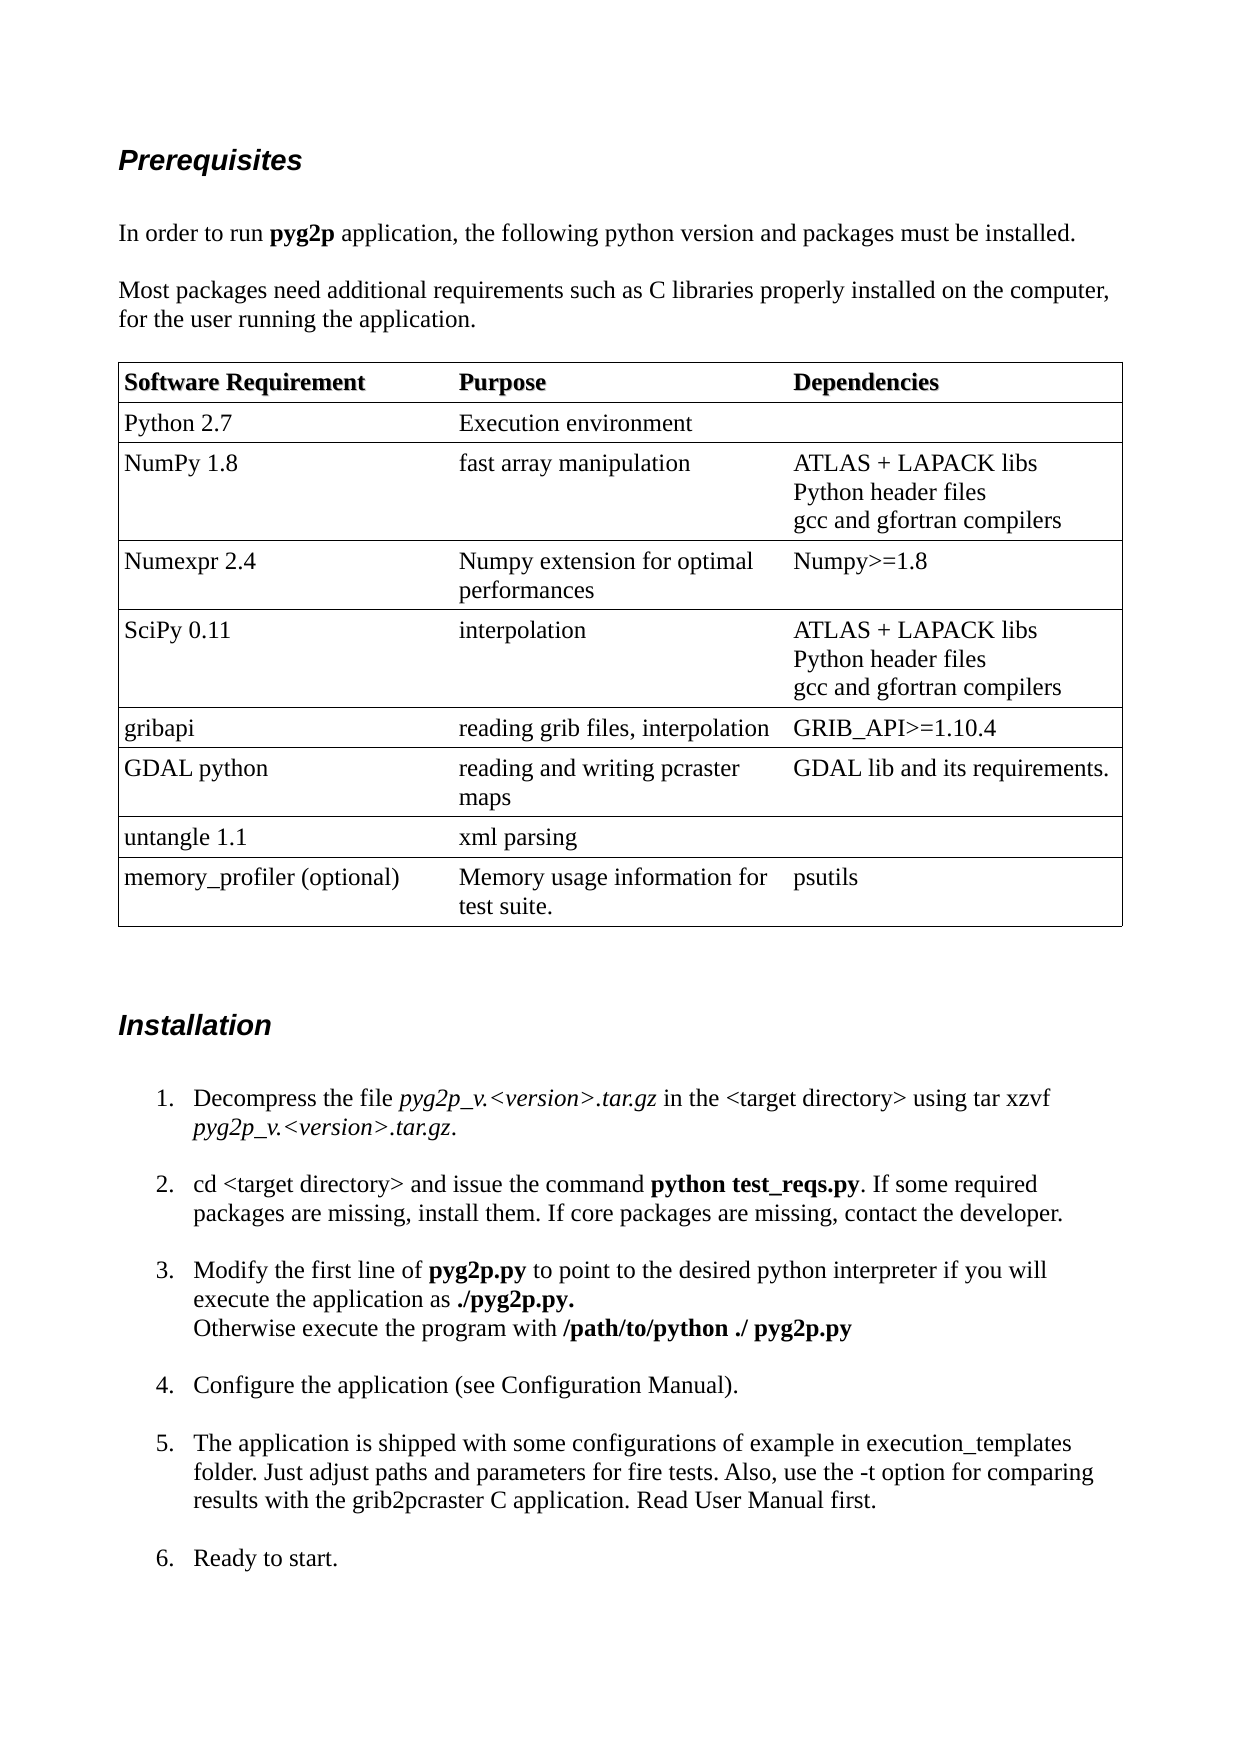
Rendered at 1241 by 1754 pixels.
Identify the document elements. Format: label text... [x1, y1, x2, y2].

text Most packages need additional requirements such as C libraries properly installed on the computer, for the user running the application. [118, 275, 1122, 333]
table_cell GDAL python [119, 748, 453, 816]
table_cell SciPy 0.11 [119, 610, 453, 707]
list The application is shipped with some configurations of example in execution_templates folder. Just adjust paths and parameters for fire tests. Also, use the -t option for comparing results with the grib2pcraster C application. Read User Manual first. [156, 1428, 1122, 1543]
table_cell [787, 403, 1122, 442]
table_cell fast array manipulation [453, 443, 787, 540]
table_header Dependencies [787, 363, 1122, 402]
table_cell xml parsing [453, 817, 787, 857]
table_cell [787, 817, 1122, 857]
table_cell reading and writing pcraster maps [453, 748, 787, 816]
subtitle Prerequisites [118, 143, 1122, 177]
list Decompress the file pyg2p_v.<version>.tar.gz in the <target directory> using tar xzvf pyg2p_v.<version>.tar.gz. [156, 1083, 1122, 1169]
table_cell untangle 1.1 [119, 817, 453, 857]
table_cell psutils [787, 858, 1122, 926]
table_cell ATLAS + LAPACK libs Python header files gcc and gfortran compilers [787, 610, 1122, 707]
subtitle Installation [118, 1008, 1122, 1042]
table_cell ATLAS + LAPACK libs Python header files gcc and gfortran compilers [787, 443, 1122, 540]
table_cell reading grib files, interpolation [453, 708, 787, 747]
table_cell NumPy 1.8 [119, 443, 453, 540]
table_cell Python 2.7 [119, 403, 453, 442]
table_cell Numexpr 2.4 [119, 541, 453, 609]
table_cell gribapi [119, 708, 453, 747]
table_header Purpose [453, 363, 787, 402]
text In order to run pyg2p application, the following python version and packages must be installed. [118, 218, 1122, 247]
list Ready to start. [156, 1543, 1122, 1572]
table_cell memory_profiler (optional) [119, 858, 453, 926]
table_cell GDAL lib and its requirements. [787, 748, 1122, 816]
list Configure the application (see Configuration Manual). [156, 1371, 1122, 1428]
list Modify the first line of pyg2p.py to point to the desired python interpreter if you will execute the application as ./pyg2p.py. Otherwise execute the program with /path/to/python ./ pyg2p.py [156, 1256, 1122, 1371]
table_cell Numpy extension for optimal performances [453, 541, 787, 609]
table_cell Execution environment [453, 403, 787, 442]
table_cell Numpy>=1.8 [787, 541, 1122, 609]
list cd <target directory> and issue the command python test_reqs.py. If some required packages are missing, install them. If core packages are missing, contact the developer. [156, 1169, 1122, 1256]
table_cell Memory usage information for test suite. [453, 858, 787, 926]
table_cell GRIB_API>=1.10.4 [787, 708, 1122, 747]
table_cell interpolation [453, 610, 787, 707]
table_header Software Requirement [119, 363, 453, 402]
